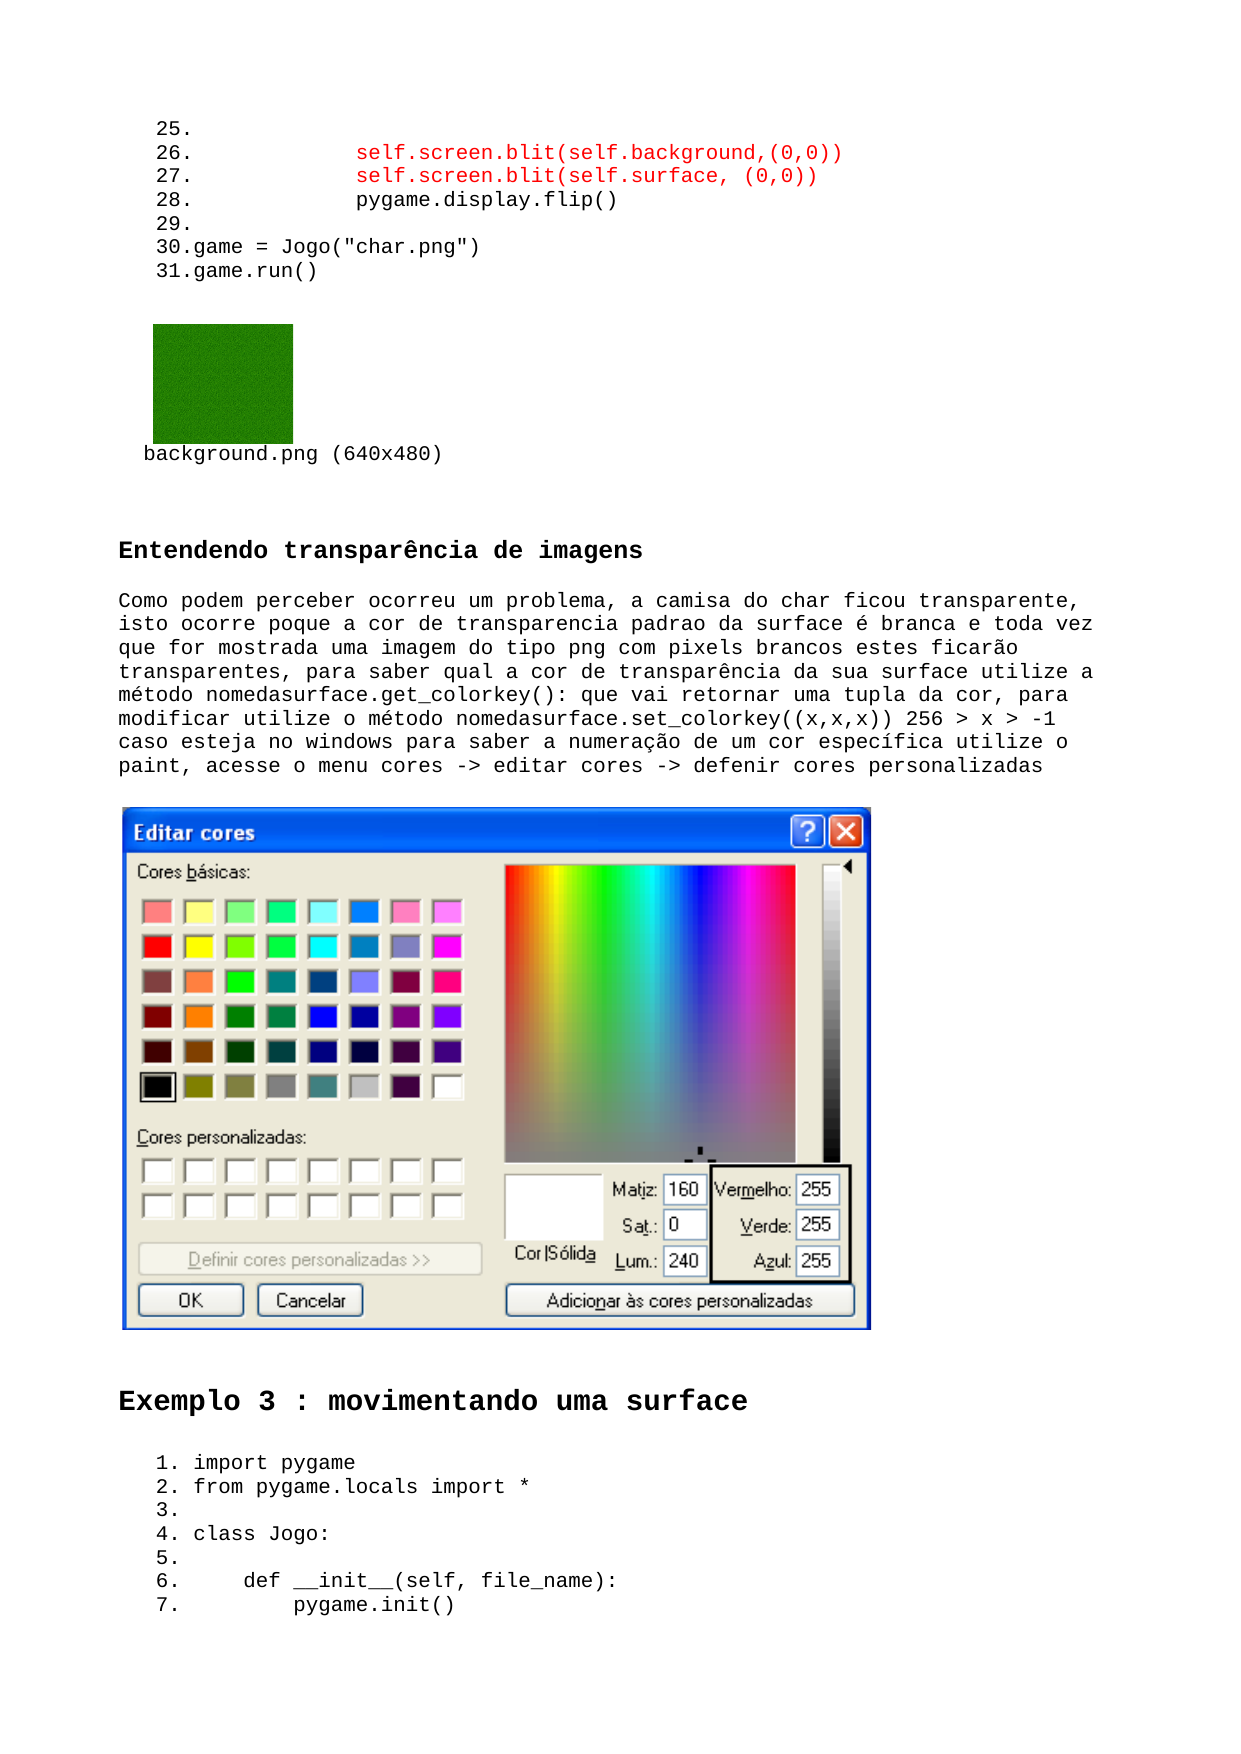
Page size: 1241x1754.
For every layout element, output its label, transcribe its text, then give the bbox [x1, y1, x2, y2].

text Exemplo 3 : movimentando uma surface [118, 1386, 1122, 1419]
list game = Jogo("char.png") [156, 236, 1122, 260]
list self.screen.blit(self.surface, (0,0)) [156, 165, 1122, 189]
list import pygame [156, 1452, 1122, 1476]
list from pygame.locals import * [156, 1476, 1122, 1499]
list self.screen.blit(self.background,(0,0)) [156, 142, 1122, 165]
list game.run() [156, 260, 1122, 284]
text caso esteja no windows para saber a numeração de um cor específica utilize o paint, acesse o menu cores -> editar cores -> defenir cores personalizadas [118, 732, 1122, 779]
list class Jogo: [156, 1523, 1122, 1547]
text background.png (640x480) [118, 307, 1122, 467]
list pygame.display.flip() [156, 189, 1122, 213]
text Como podem perceber ocorreu um problema, a camisa do char ficou transparente, isto ocorre poque a cor de transparencia padrao da surface é branca e toda vez que for mostrada uma imagem do tipo png com pixels brancos estes ficarão transparentes, para saber qual a cor de transparência da sua surface utilize a método nomedasurface.get_colorkey(): que vai retornar uma tupla da cor, para modificar utilize o método nomedasurface.set_colorkey((x,x,x)) 256 > x > -1 [118, 590, 1122, 732]
list pygame.init() [156, 1594, 1122, 1618]
list def __init__(self, file_name): [156, 1570, 1122, 1594]
text Entendendo transparência de imagens [118, 538, 1122, 566]
